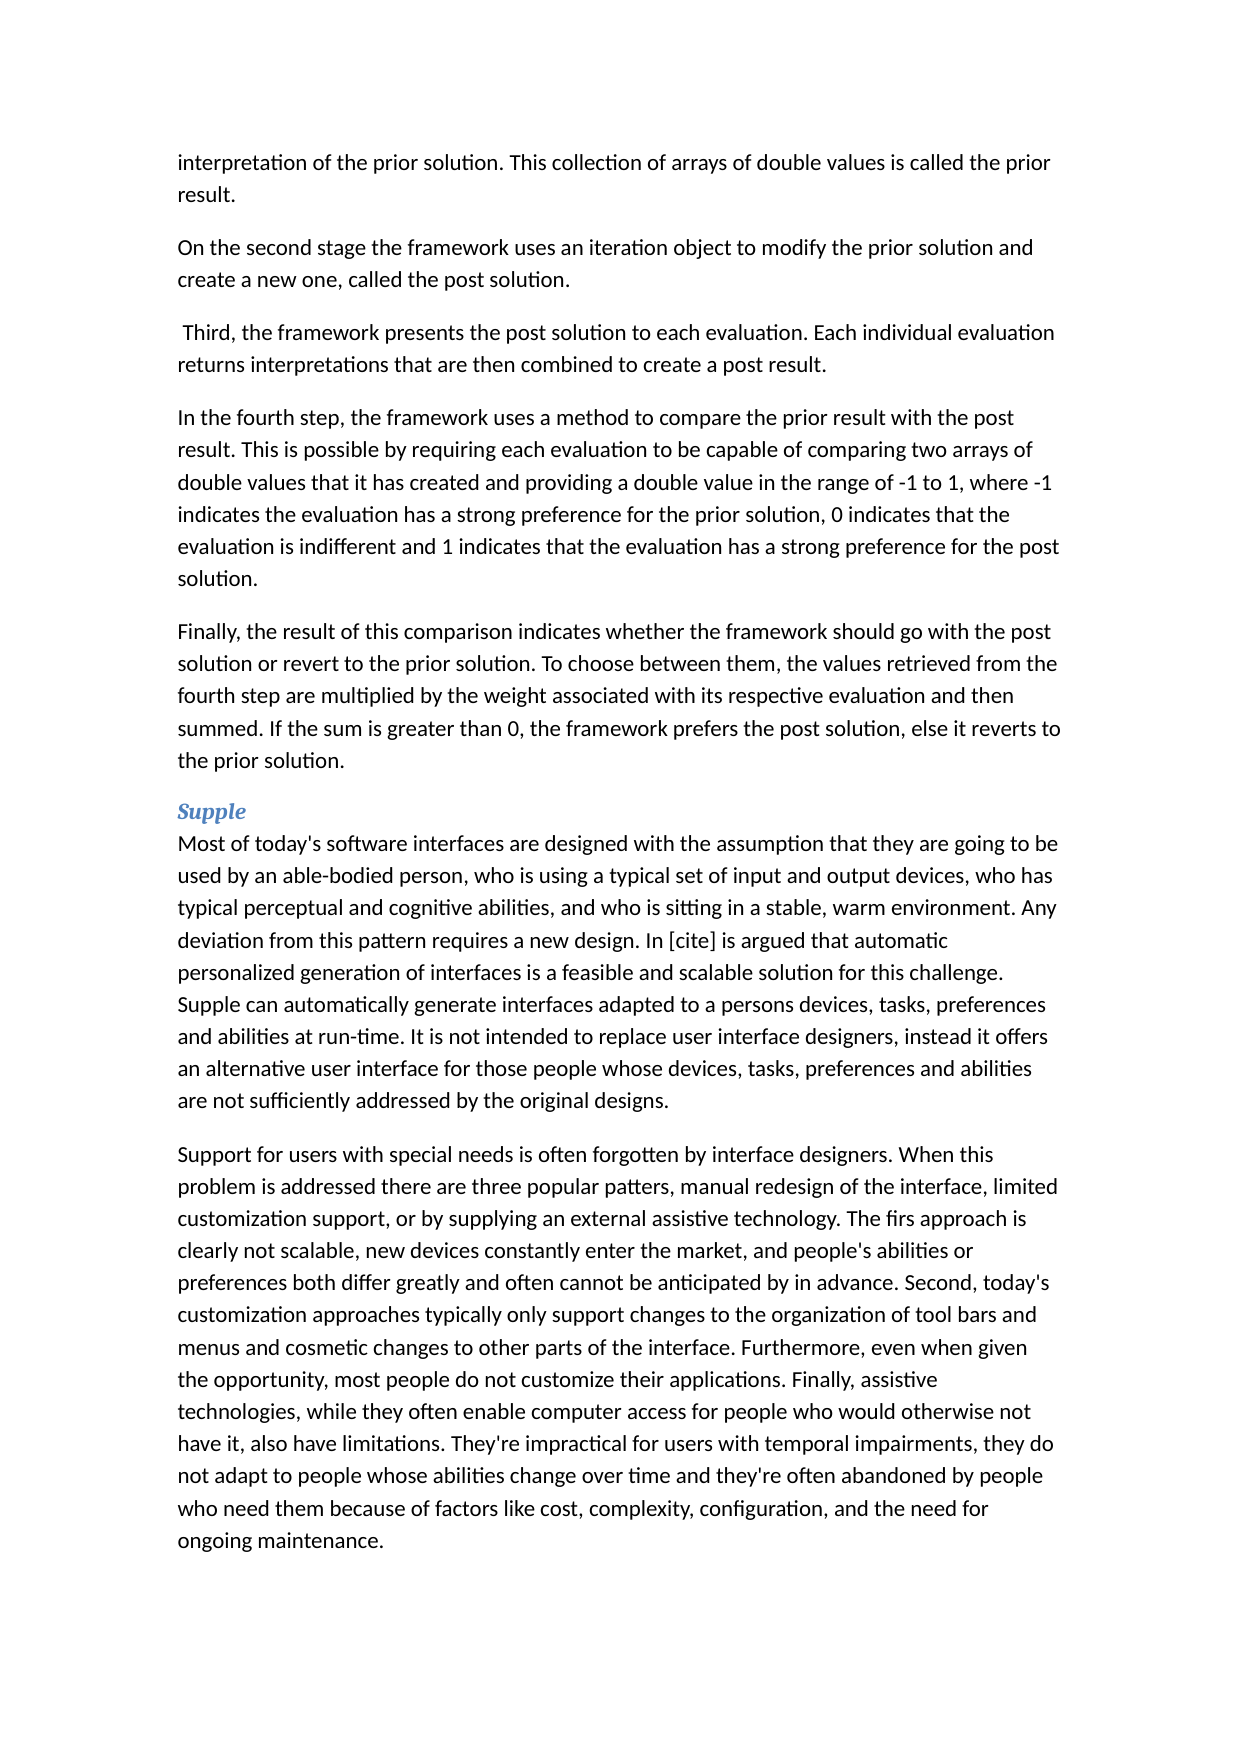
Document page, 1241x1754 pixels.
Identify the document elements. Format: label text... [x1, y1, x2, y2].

text Third, the framework presents the post solution to each evaluation. Each individual evaluation returns interpretations that are then combined to create a post result. [177, 318, 1063, 378]
text On the second stage the framework uses an iteration object to modify the prior solution and create a new one, called the post solution. [177, 233, 1063, 293]
text In the fourth step, the framework uses a method to compare the prior result with the post result. This is possible by requiring each evaluation to be capable of comparing two arrays of double values that it has created and providing a double value in the range of -1 to 1, where -1 indicates the evaluation has a strong preference for the prior solution, 0 indicates that the evaluation is indifferent and 1 indicates that the evaluation has a strong preference for the post solution. [177, 403, 1063, 592]
text Support for users with special needs is often forgotten by interface designers. When this problem is addressed there are three popular patters, manual redesign of the interface, limited customization support, or by supplying an external assistive technology. The firs approach is clearly not scalable, new devices constantly enter the market, and people's abilities or preferences both differ greatly and often cannot be anticipated by in advance. Second, today's customization approaches typically only support changes to the organization of tool bars and menus and cosmetic changes to other parts of the interface. Furthermore, even when given the opportunity, most people do not customize their applications. Finally, assistive technologies, while they often enable computer access for people who would otherwise not have it, also have limitations. They're impractical for users with temporal impairments, they do not adapt to people whose abilities change over time and they're often abandoned by people who need them because of factors like cost, complexity, configuration, and the need for ongoing maintenance. [177, 1140, 1063, 1554]
text Finally, the result of this comparison indicates whether the framework should go with the post solution or revert to the prior solution. To choose between them, the values retrieved from the fourth step are multiplied by the weight associated with its respective evaluation and then summed. If the sum is greater than 0, the framework prefers the post solution, else it reverts to the prior solution. [177, 617, 1063, 774]
text interpretation of the prior solution. This collection of arrays of double values is called the prior result. [177, 148, 1063, 208]
text Most of today's software interfaces are designed with the assumption that they are going to be used by an able-bodied person, who is using a typical set of input and output devices, who has typical perceptual and cognitive abilities, and who is sitting in a stable, warm environment. Any deviation from this pattern requires a new design. In [cite] is argued that automatic personalized generation of interfaces is a feasible and scalable solution for this challenge. Supple can automatically generate interfaces adapted to a persons devices, tasks, preferences and abilities at run-time. It is not intended to replace user interface designers, instead it offers an alternative user interface for those people whose devices, tasks, preferences and abilities are not sufficiently addressed by the original designs. [177, 829, 1063, 1115]
subtitle Supple [177, 799, 1063, 825]
